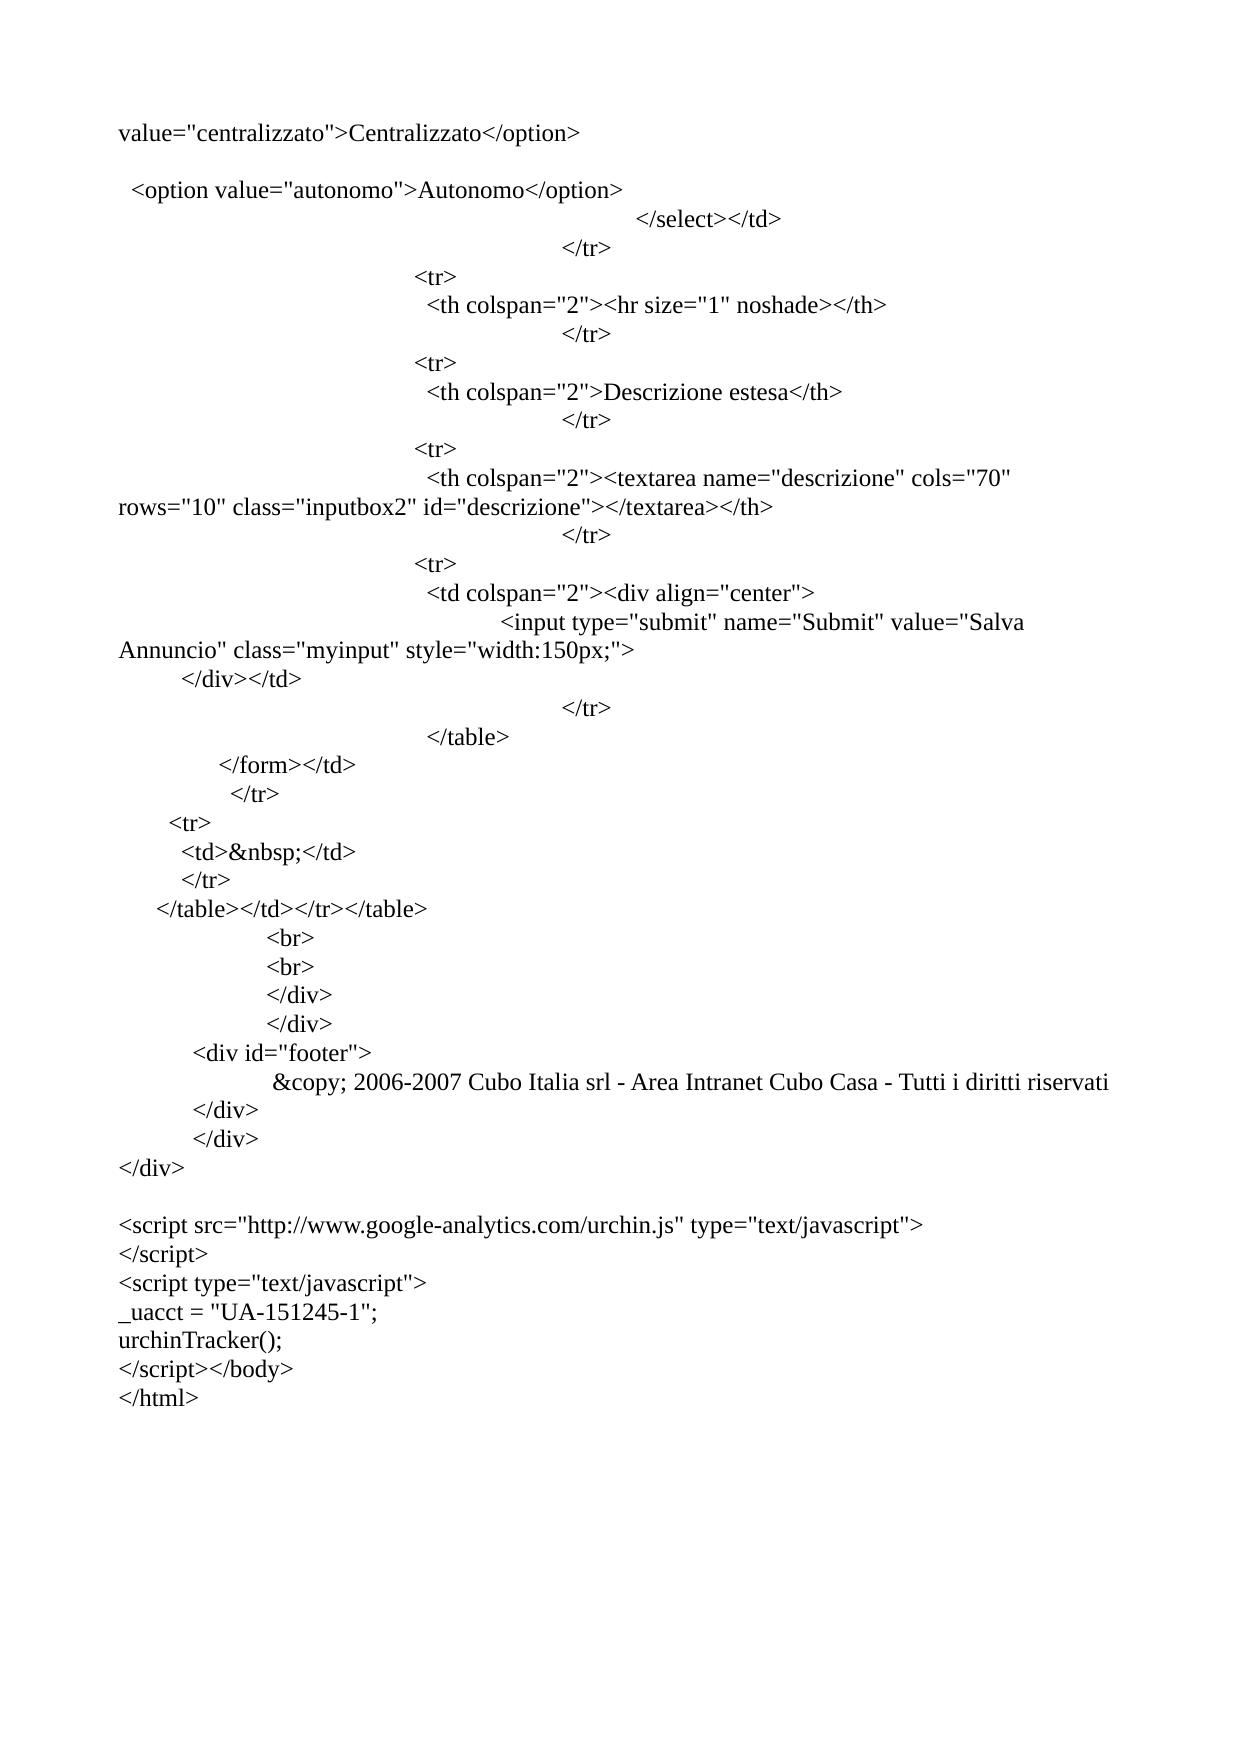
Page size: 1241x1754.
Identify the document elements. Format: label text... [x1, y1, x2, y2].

text value="centralizzato">Centralizzato</option> [118, 118, 1122, 176]
text <option value="autonomo">Autonomo</option> </select></td> </tr> <tr> <th colspan="2"><hr size="1" noshade></th> </tr> <tr> <th colspan="2">Descrizione estesa</th> </tr> <tr> <th colspan="2"><textarea name="descrizione" cols="70" rows="10" class="inputbox2" id="descrizione"></textarea></th> </tr> <tr> <td colspan="2"><div align="center"> <input type="submit" name="Submit" value="Salva Annuncio" class="myinput" style="width:150px;"> </div></td> </tr> </table> </form></td> </tr> <tr> <td>&nbsp;</td> </tr> </table></td></tr></table> <br> <br> </div> </div> <div id="footer"> &copy; 2006-2007 Cubo Italia srl - Area Intranet Cubo Casa - Tutti i diritti riservati </div> </div> </div> <script src="http://www.google-analytics.com/urchin.js" type="text/javascript"> </script> <script type="text/javascript"> _uacct = "UA-151245-1"; urchinTracker(); </script></body> </html> [118, 176, 1122, 1441]
